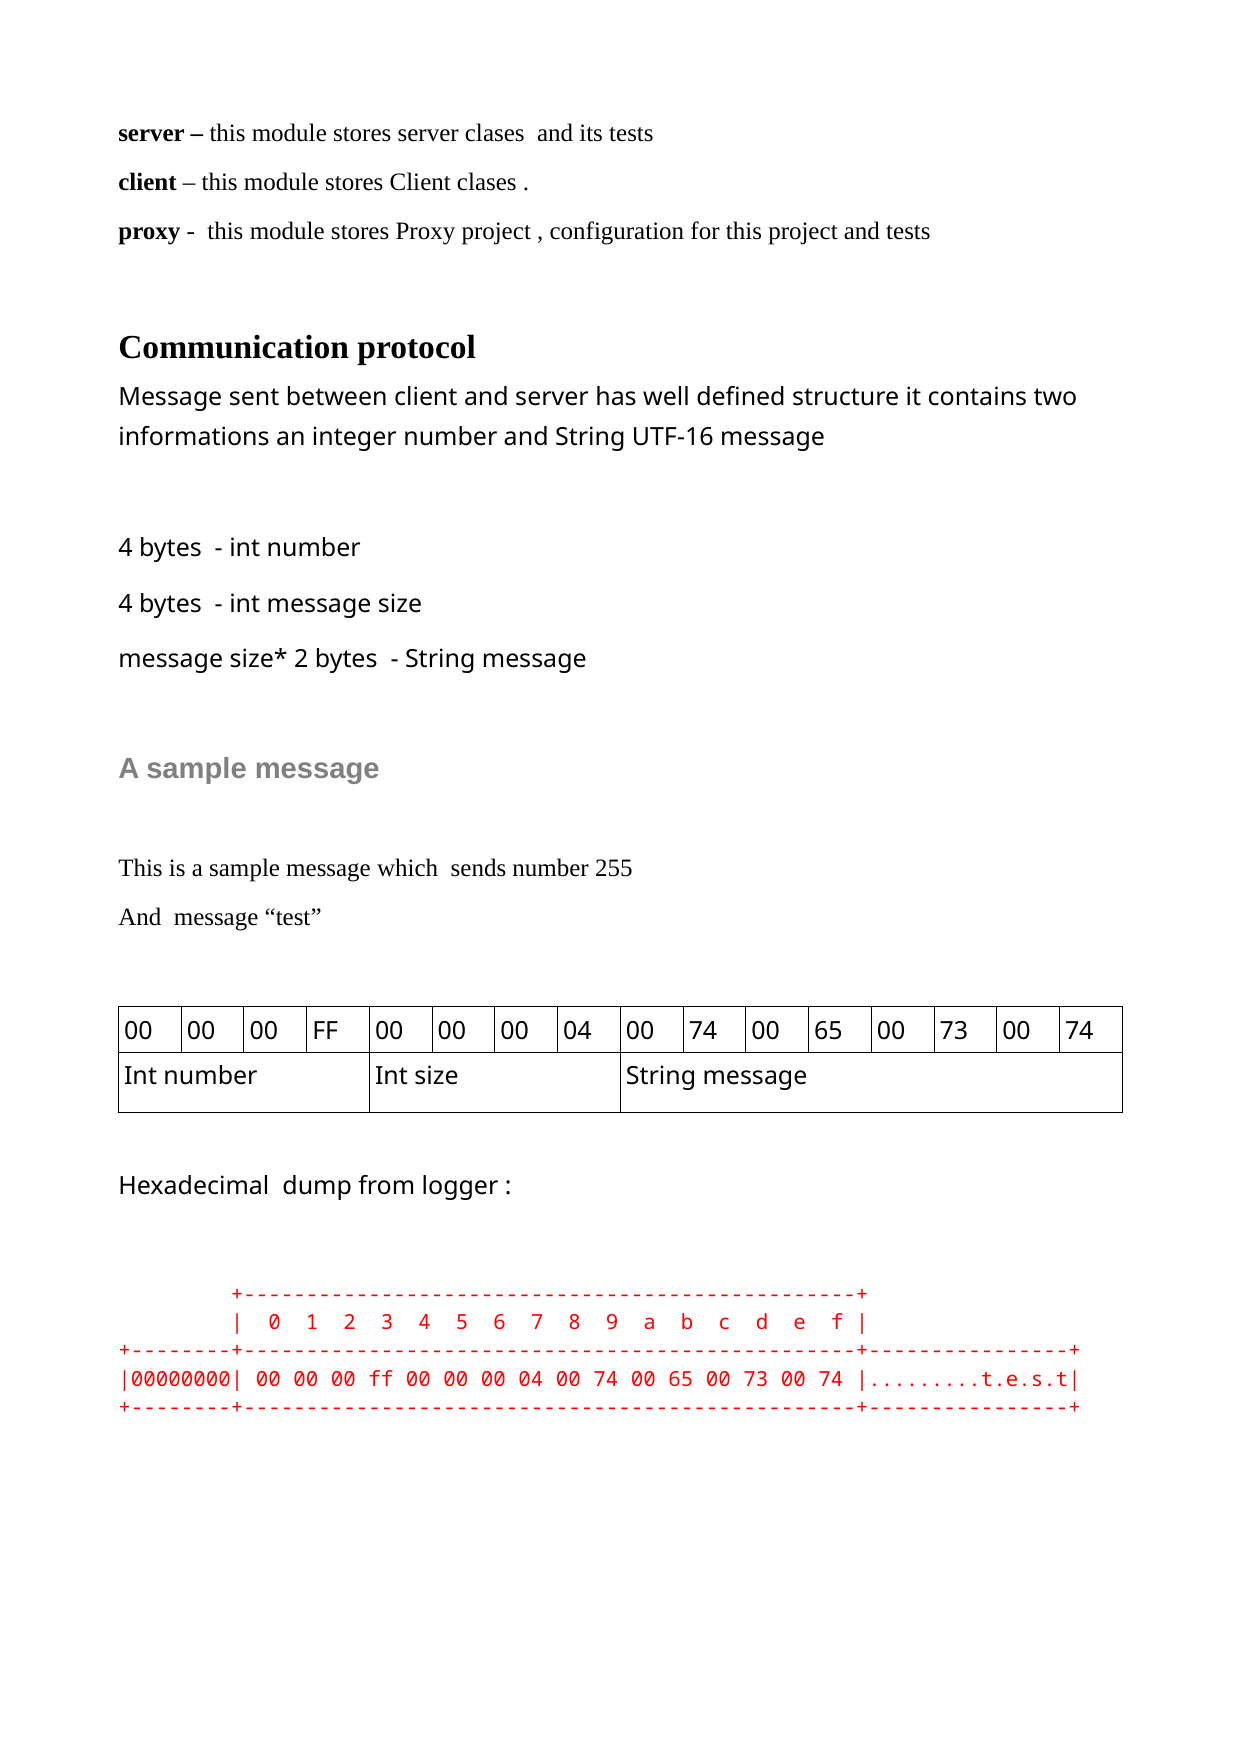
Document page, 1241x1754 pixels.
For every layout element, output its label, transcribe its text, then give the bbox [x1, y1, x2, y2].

table_header FF [307, 1007, 369, 1052]
table_cell String message [621, 1053, 1122, 1112]
table_header 74 [1060, 1007, 1122, 1052]
table_header 73 [935, 1007, 996, 1052]
table_header 00 [433, 1007, 494, 1052]
text 4 bytes - int number [118, 530, 1122, 564]
text | 0 1 2 3 4 5 6 7 8 9 a b c d e f | [118, 1307, 1122, 1336]
table_header 04 [558, 1007, 620, 1052]
table_header 00 [370, 1007, 432, 1052]
text Message sent between client and server has well defined structure it contains two informations an integer number and String UTF-16 message [118, 378, 1122, 453]
subtitle A sample message [118, 751, 1122, 785]
table_header 00 [997, 1007, 1059, 1052]
table_header 00 [621, 1007, 683, 1052]
table_header 00 [182, 1007, 243, 1052]
text server – this module stores server clases and its tests [118, 118, 1122, 147]
table_header 00 [244, 1007, 306, 1052]
text +--------+-------------------------------------------------+----------------+ [118, 1392, 1122, 1421]
table_header 74 [684, 1007, 745, 1052]
table_cell Int number [119, 1053, 369, 1112]
text This is a sample message which sends number 255 [118, 853, 1122, 882]
text 4 bytes - int message size [118, 585, 1122, 619]
text message size* 2 bytes - String message [118, 641, 1122, 675]
table_header 00 [495, 1007, 557, 1052]
text +-------------------------------------------------+ [118, 1279, 1122, 1307]
table_header 00 [872, 1007, 934, 1052]
table_header 00 [746, 1007, 808, 1052]
table_cell Int size [370, 1053, 620, 1112]
table_header 65 [809, 1007, 871, 1052]
text client – this module stores Client clases . [118, 167, 1122, 196]
text |00000000| 00 00 00 ff 00 00 00 04 00 74 00 65 00 73 00 74 |.........t.e.s.t| [118, 1364, 1122, 1392]
table_header 00 [119, 1007, 181, 1052]
text proxy - this module stores Proxy project , configuration for this project and tests [118, 216, 1122, 245]
subtitle Communication protocol [118, 327, 1122, 366]
text +--------+-------------------------------------------------+----------------+ [118, 1336, 1122, 1364]
text And message “test” [118, 902, 1122, 931]
text Hexadecimal dump from logger : [118, 1168, 1122, 1202]
